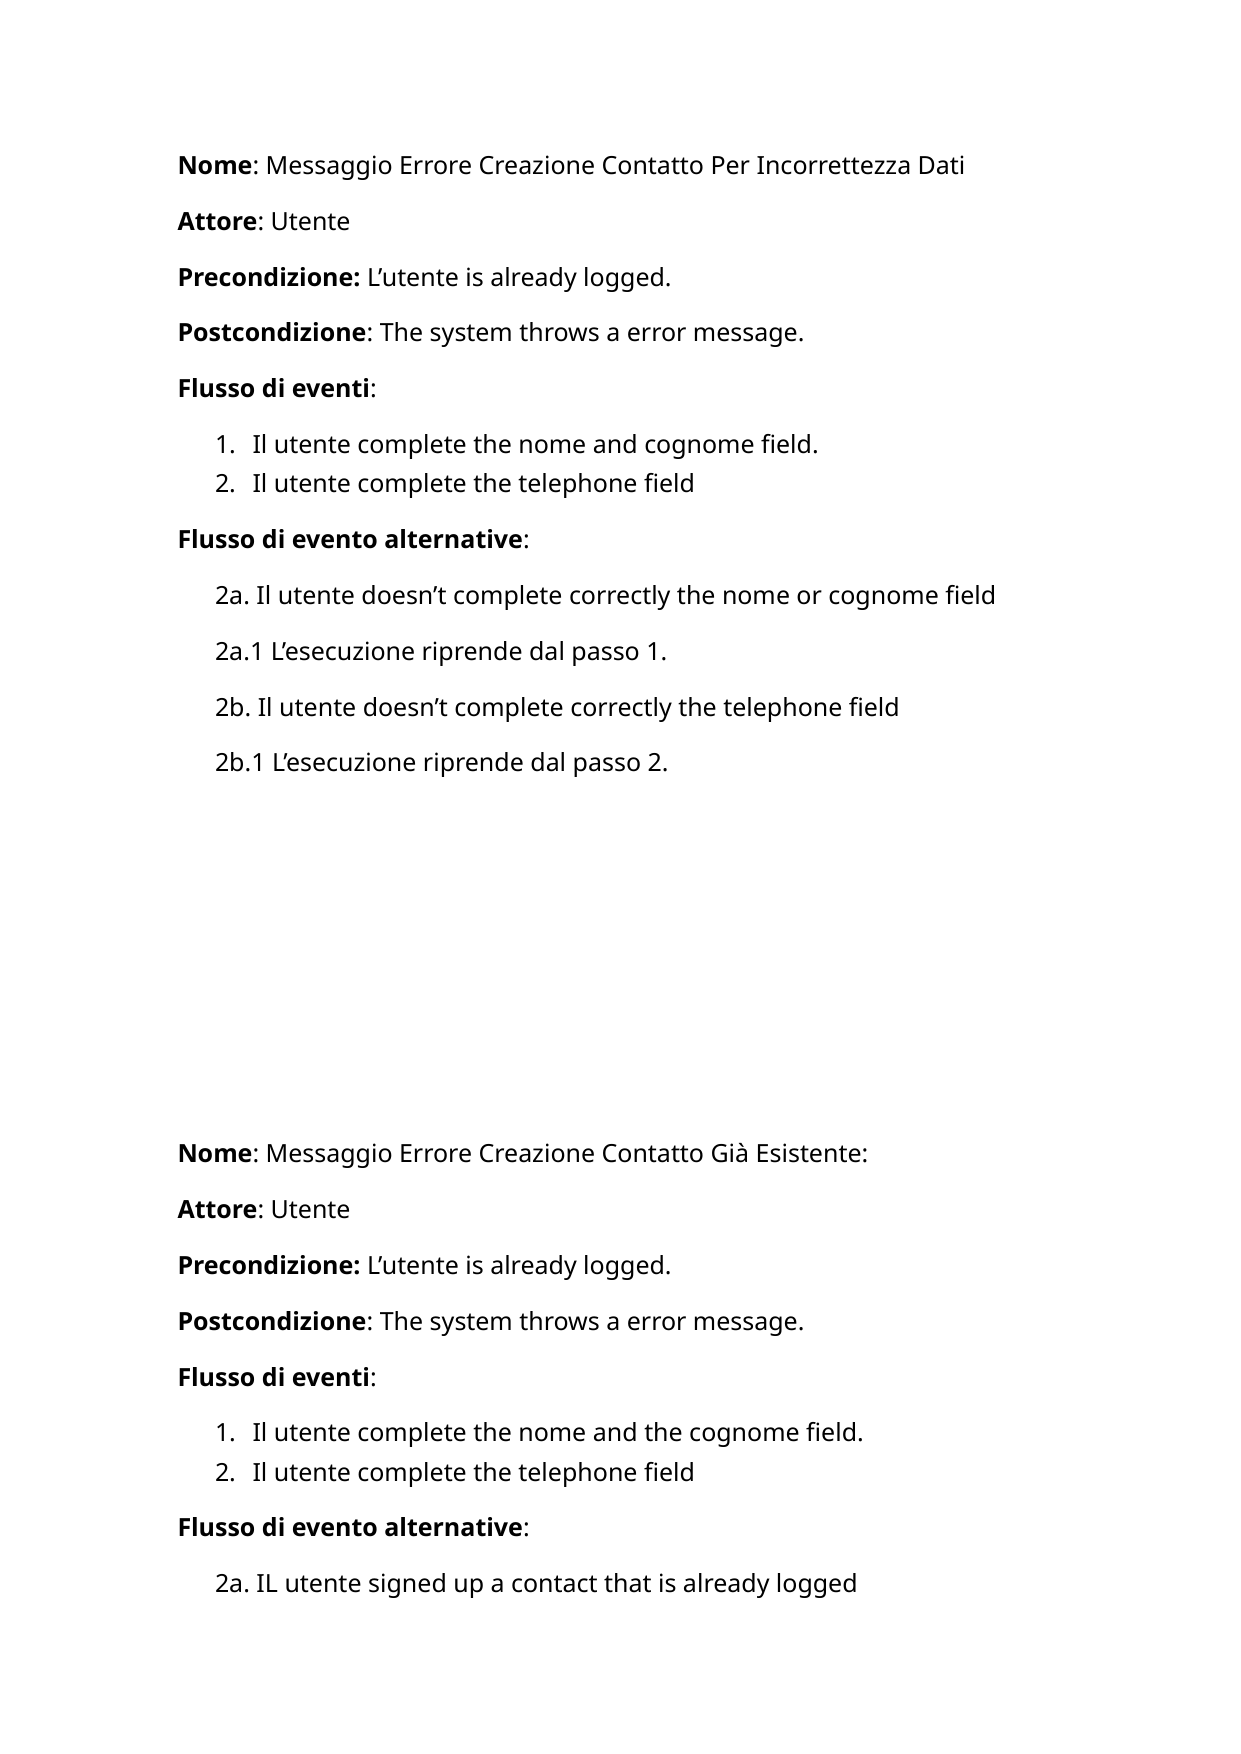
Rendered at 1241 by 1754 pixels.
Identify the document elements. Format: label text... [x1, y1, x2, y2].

text 2a.1 L’esecuzione riprende dal passo 1. [215, 633, 1063, 667]
text Flusso di evento alternative: [177, 522, 1063, 556]
text 2a. Il utente doesn’t complete correctly the nome or cognome field [215, 578, 1063, 612]
text 2a. IL utente signed up a contact that is already logged [215, 1566, 1063, 1600]
list Il utente complete the nome and cognome field. [215, 427, 1063, 461]
text Nome: Messaggio Errore Creazione Contatto Già Esistente: [177, 1136, 1063, 1170]
text Attore: Utente [177, 203, 1063, 237]
text Postcondizione: The system throws a error message. [177, 315, 1063, 349]
text Attore: Utente [177, 1192, 1063, 1226]
text Precondizione: L’utente is already logged. [177, 259, 1063, 293]
list Il utente complete the telephone field [215, 466, 1063, 500]
text Flusso di eventi: [177, 1359, 1063, 1393]
text Postcondizione: The system throws a error message. [177, 1303, 1063, 1337]
text Flusso di eventi: [177, 371, 1063, 405]
text 2b.1 L’esecuzione riprende dal passo 2. [215, 745, 1063, 779]
text Flusso di evento alternative: [177, 1510, 1063, 1544]
list Il utente complete the nome and the cognome field. [215, 1415, 1063, 1449]
text Nome: Messaggio Errore Creazione Contatto Per Incorrettezza Dati [177, 148, 1063, 182]
text 2b. Il utente doesn’t complete correctly the telephone field [215, 689, 1063, 723]
text Precondizione: L’utente is already logged. [177, 1248, 1063, 1282]
list Il utente complete the telephone field [215, 1454, 1063, 1488]
